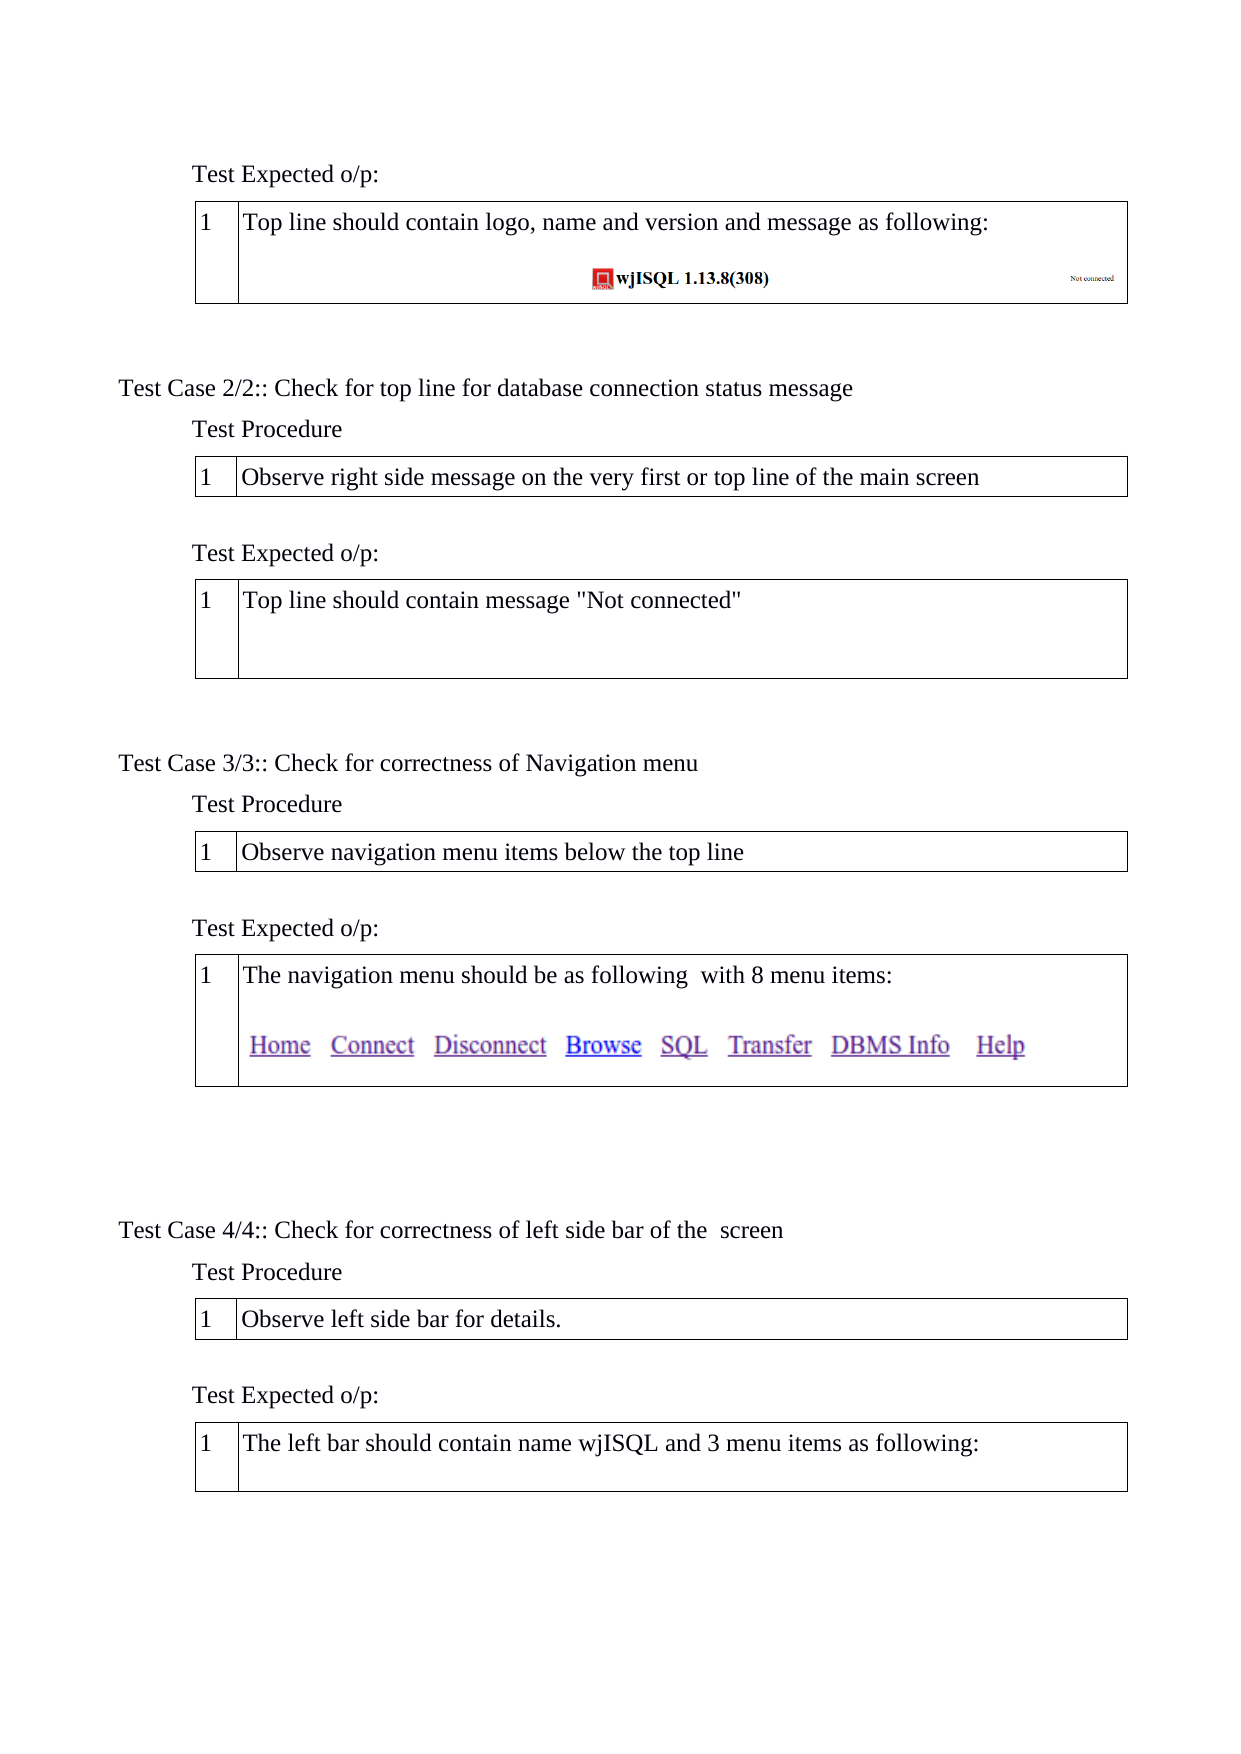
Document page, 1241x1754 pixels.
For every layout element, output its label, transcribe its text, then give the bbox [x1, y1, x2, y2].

table_header The navigation menu should be as following with 8 menu items: [239, 955, 1127, 1086]
table_header 1 [196, 832, 236, 871]
table_header 1 [196, 580, 238, 677]
table_header 1 [196, 1299, 236, 1338]
text Test Case 4/4:: Check for correctness of left side bar of the screen [118, 1215, 1122, 1244]
text Test Expected o/p: [118, 913, 1122, 942]
table_header 1 [196, 1423, 238, 1491]
text Test Procedure [118, 1257, 1122, 1285]
table_header Observe navigation menu items below the top line [237, 832, 1127, 871]
table_header Observe right side message on the very first or top line of the main screen [237, 457, 1127, 496]
text Test Procedure [118, 789, 1122, 818]
text Test Expected o/p: [118, 1380, 1122, 1409]
picture [242, 1018, 1072, 1081]
text Test Expected o/p: [118, 159, 1122, 188]
picture [242, 264, 1121, 297]
table_header The left bar should contain name wjISQL and 3 menu items as following: [239, 1423, 1127, 1491]
table_header 1 [196, 202, 238, 302]
table_header Top line should contain logo, name and version and message as following: [239, 202, 1127, 302]
text Test Case 3/3:: Check for correctness of Navigation menu [118, 748, 1122, 777]
text Test Expected o/p: [118, 538, 1122, 567]
text Test Procedure [118, 414, 1122, 443]
text Test Case 2/2:: Check for top line for database connection status message [118, 373, 1122, 402]
table_header Observe left side bar for details. [237, 1299, 1127, 1338]
table_header 1 [196, 457, 236, 496]
table_header 1 [196, 955, 238, 1086]
table_header Top line should contain message "Not connected" [239, 580, 1127, 677]
